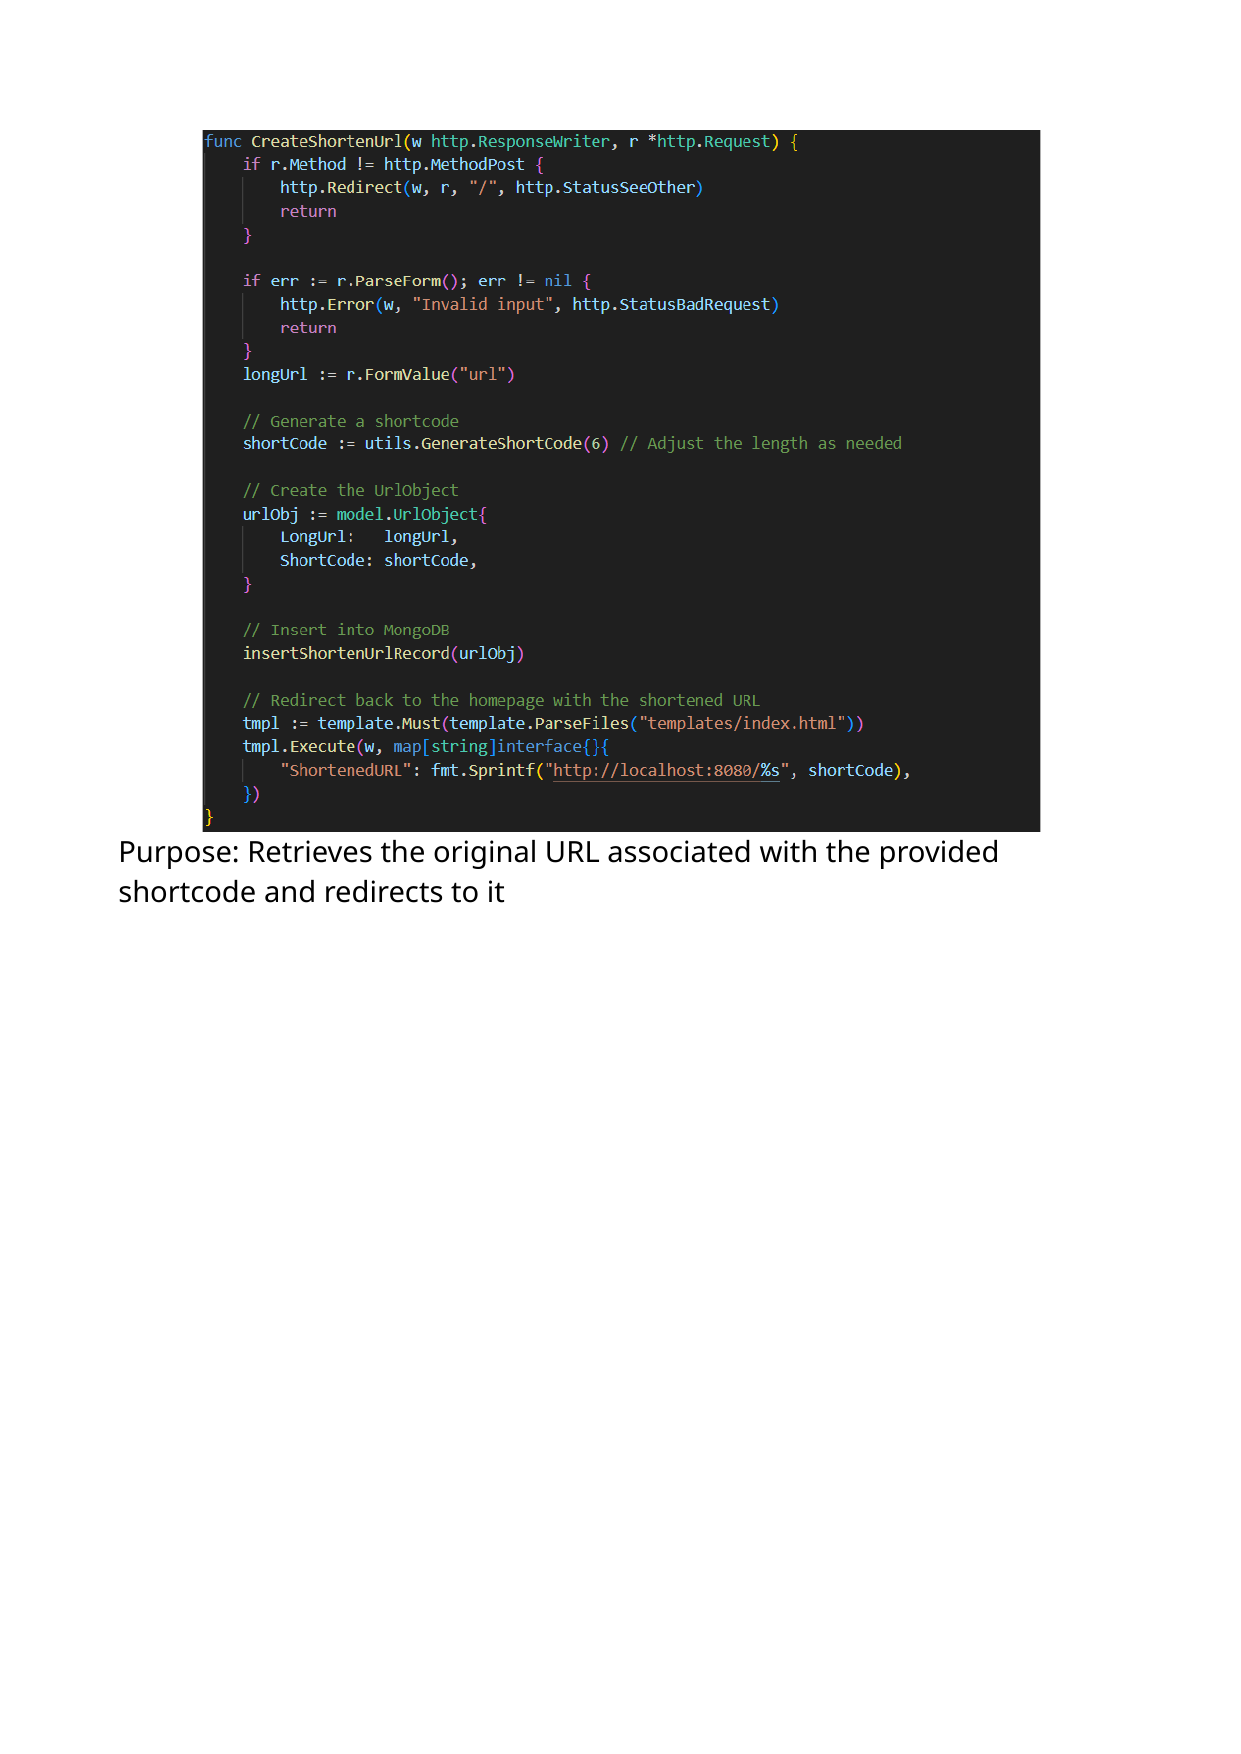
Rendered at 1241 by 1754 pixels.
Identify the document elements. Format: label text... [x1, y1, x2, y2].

text Purpose: Retrieves the original URL associated with the provided shortcode and redirects to it [118, 118, 1122, 911]
picture [202, 130, 1041, 832]
